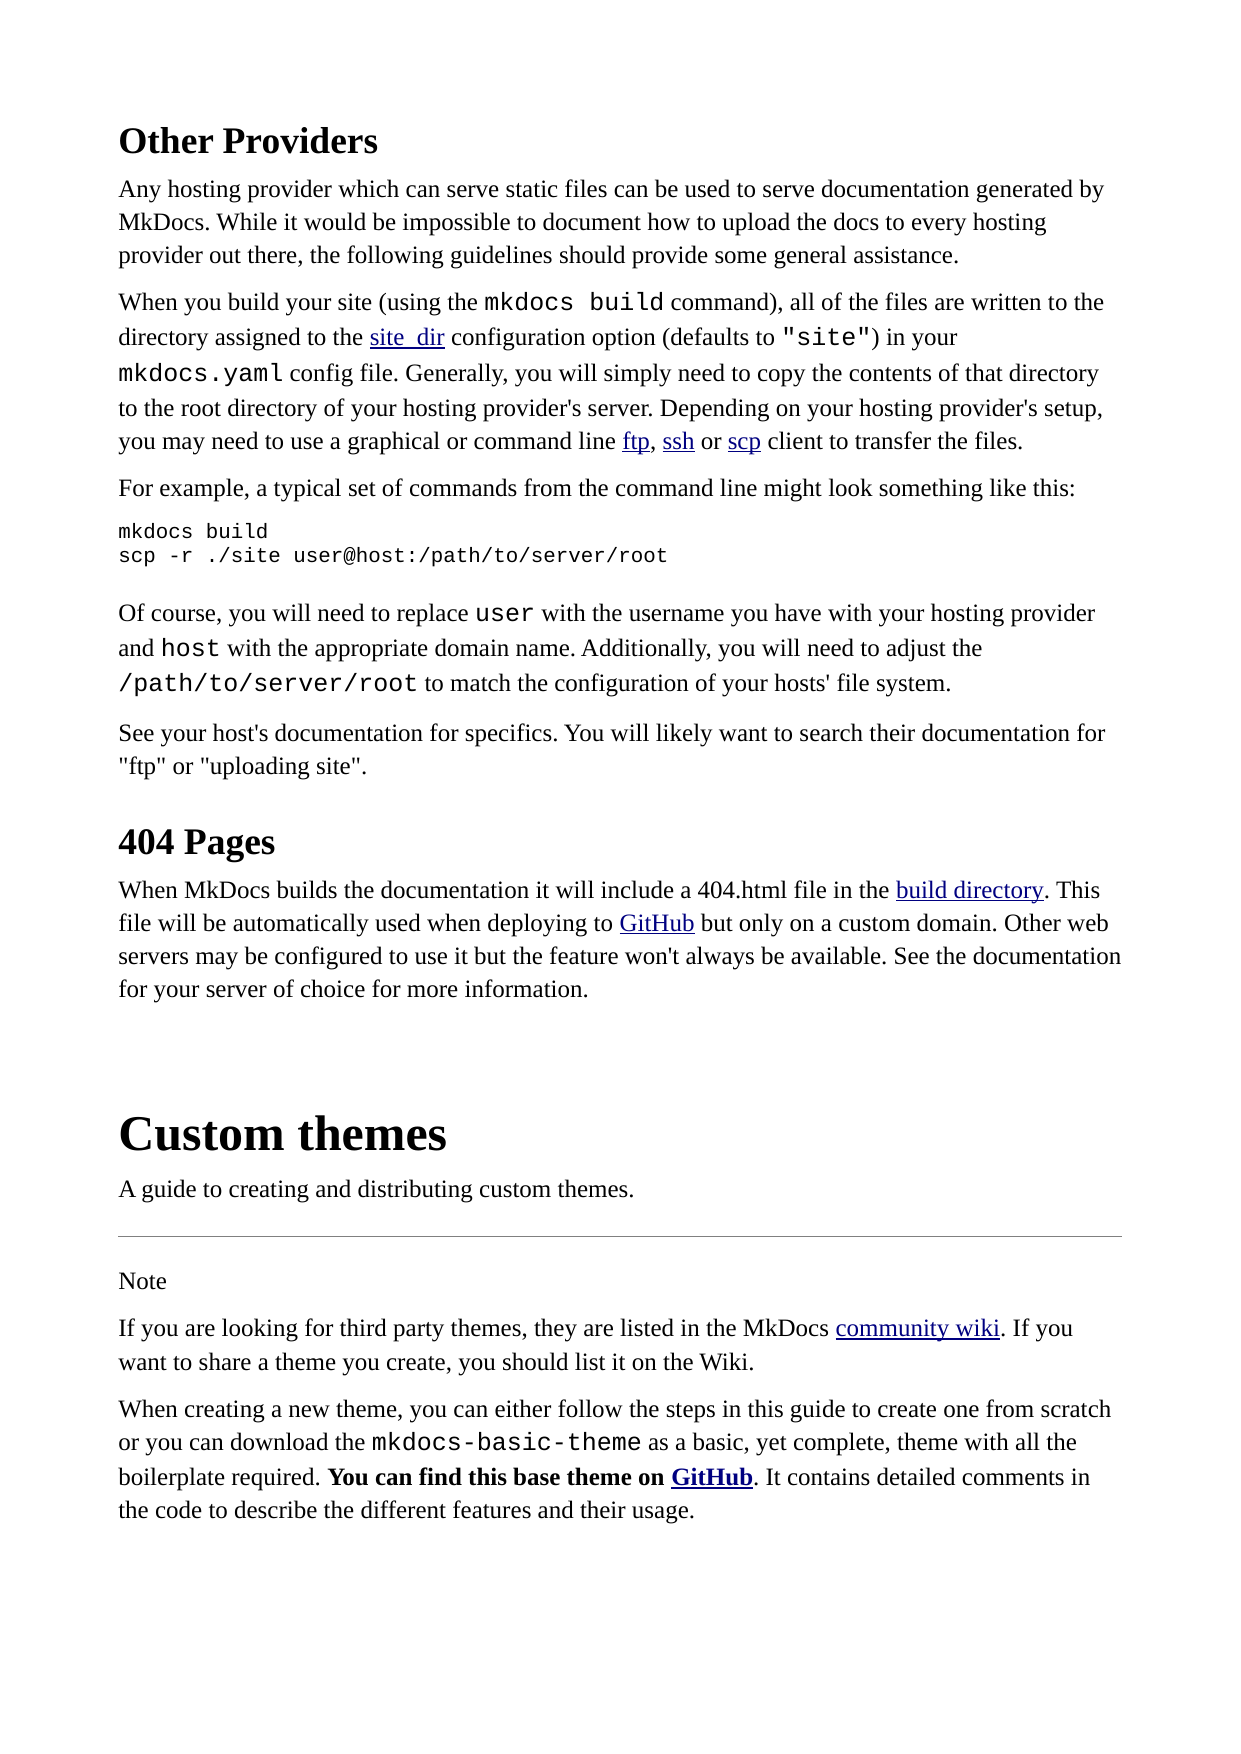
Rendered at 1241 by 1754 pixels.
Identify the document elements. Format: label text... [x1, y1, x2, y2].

subtitle Other Providers [118, 118, 1122, 161]
text When you build your site (using the mkdocs build command), all of the files are written to the directory assigned to the site_dir configuration option (defaults to "site") in your mkdocs.yaml config file. Generally, you will simply need to copy the contents of that directory to the root directory of your hosting provider's server. Depending on your hosting provider's setup, you may need to use a graphical or command line ftp, ssh or scp client to transfer the files. [118, 287, 1122, 454]
text Any hosting provider which can serve static files can be used to serve documentation generated by MkDocs. While it would be impossible to document how to upload the docs to every hosting provider out there, the following guidelines should provide some general assistance. [118, 174, 1122, 268]
text mkdocs build [118, 521, 1122, 544]
subtitle 404 Pages [118, 819, 1122, 862]
text A guide to creating and distributing custom themes. [118, 1174, 1122, 1203]
text See your host's documentation for specifics. You will likely want to search their documentation for "ftp" or "uploading site". [118, 718, 1122, 780]
text Note [118, 1266, 1122, 1295]
text Of course, you will need to replace user with the username you have with your hosting provider and host with the appropriate domain name. Additionally, you will need to adjust the /path/to/server/root to match the configuration of your hosts' file system. [118, 598, 1122, 699]
text When creating a new theme, you can either follow the steps in this guide to create one from scratch or you can download the mkdocs-basic-theme as a basic, yet complete, theme with all the boilerplate required. You can find this base theme on GitHub. It contains detailed comments in the code to describe the different features and their usage. [118, 1394, 1122, 1524]
text If you are looking for third party themes, they are listed in the MkDocs community wiki. If you want to share a theme you create, you should list it on the Wiki. [118, 1313, 1122, 1375]
text For example, a typical set of commands from the command line might look something like this: [118, 473, 1122, 502]
subtitle Custom themes [118, 1104, 1122, 1162]
text scp -r ./site user@host:/path/to/server/root [118, 544, 1122, 568]
text When MkDocs builds the documentation it will include a 404.html file in the build directory. This file will be automatically used when deploying to GitHub but only on a custom domain. Other web servers may be configured to use it but the feature won't always be available. See the documentation for your server of choice for more information. [118, 875, 1122, 1003]
